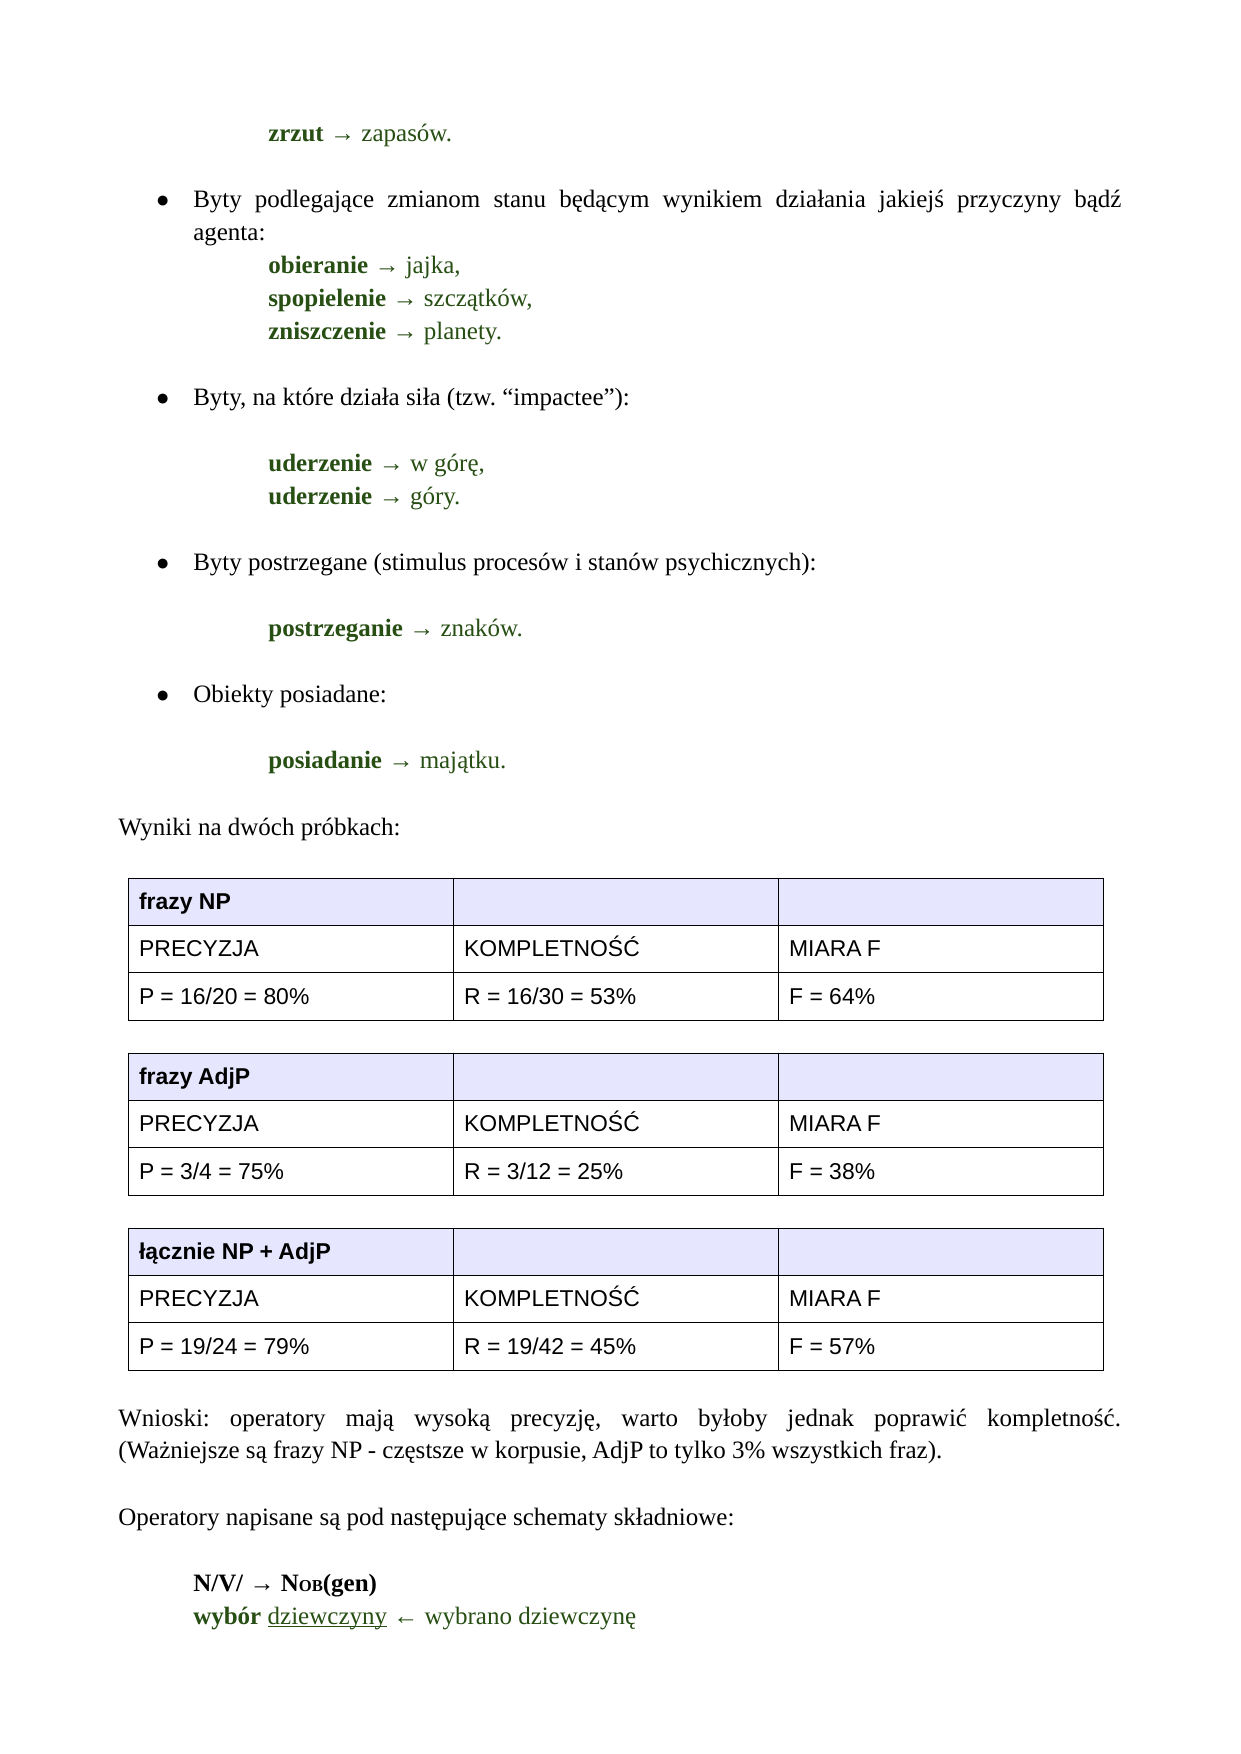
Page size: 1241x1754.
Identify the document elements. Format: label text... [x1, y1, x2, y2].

table_cell P = 16/20 = 80% [129, 973, 453, 1019]
table_cell R = 19/42 = 45% [454, 1323, 778, 1369]
table_cell MIARA F [779, 1101, 1103, 1147]
table_cell KOMPLETNOŚĆ [454, 1101, 778, 1147]
table_cell R = 3/12 = 25% [454, 1148, 778, 1194]
table_cell KOMPLETNOŚĆ [454, 926, 778, 972]
text N/V/ → NOB(gen) [193, 1568, 1122, 1596]
table_cell R = 16/30 = 53% [454, 973, 778, 1019]
table_header [454, 879, 778, 925]
text uderzenie → w górę, [268, 448, 1122, 477]
table_cell PRECYZJA [129, 1101, 453, 1147]
table_cell MIARA F [779, 926, 1103, 972]
table_header frazy AdjP [129, 1054, 453, 1100]
text postrzeganie → znaków. [268, 613, 1122, 642]
text posiadanie → majątku. [268, 746, 1122, 774]
text Wnioski: operatory mają wysoką precyzję, warto byłoby jednak poprawić kompletność. (Ważniejsze są frazy NP - częstsze w korpusie, AdjP to tylko 3% wszystkich fraz). [118, 1403, 1122, 1464]
table_cell PRECYZJA [129, 926, 453, 972]
text zniszczenie → planety. [268, 316, 1122, 345]
text uderzenie → góry. [268, 481, 1122, 510]
table_header łącznie NP + AdjP [129, 1229, 453, 1275]
table_cell F = 64% [779, 973, 1103, 1019]
table_cell F = 57% [779, 1323, 1103, 1369]
table_header [454, 1229, 778, 1275]
table_header [779, 879, 1103, 925]
table_cell P = 19/24 = 79% [129, 1323, 453, 1369]
text obieranie → jajka, [268, 250, 1122, 279]
list Byty postrzegane (stimulus procesów i stanów psychicznych): [156, 547, 1122, 576]
table_cell KOMPLETNOŚĆ [454, 1276, 778, 1322]
text wybór dziewczyny ← wybrano dziewczynę [193, 1601, 1122, 1629]
table_header [779, 1054, 1103, 1100]
list Obiekty posiadane: [156, 679, 1122, 708]
text Wyniki na dwóch próbkach: [118, 812, 1122, 840]
text zrzut → zapasów. [268, 118, 1122, 147]
table_header frazy NP [129, 879, 453, 925]
text Operatory napisane są pod następujące schematy składniowe: [118, 1502, 1122, 1530]
table_cell MIARA F [779, 1276, 1103, 1322]
list Byty podlegające zmianom stanu będącym wynikiem działania jakiejś przyczyny bądź agenta: [156, 184, 1122, 246]
table_cell F = 38% [779, 1148, 1103, 1194]
text spopielenie → szczątków, [268, 283, 1122, 312]
table_header [454, 1054, 778, 1100]
table_cell PRECYZJA [129, 1276, 453, 1322]
table_cell P = 3/4 = 75% [129, 1148, 453, 1194]
list Byty, na które działa siła (tzw. “impactee”): [156, 382, 1122, 411]
table_header [779, 1229, 1103, 1275]
